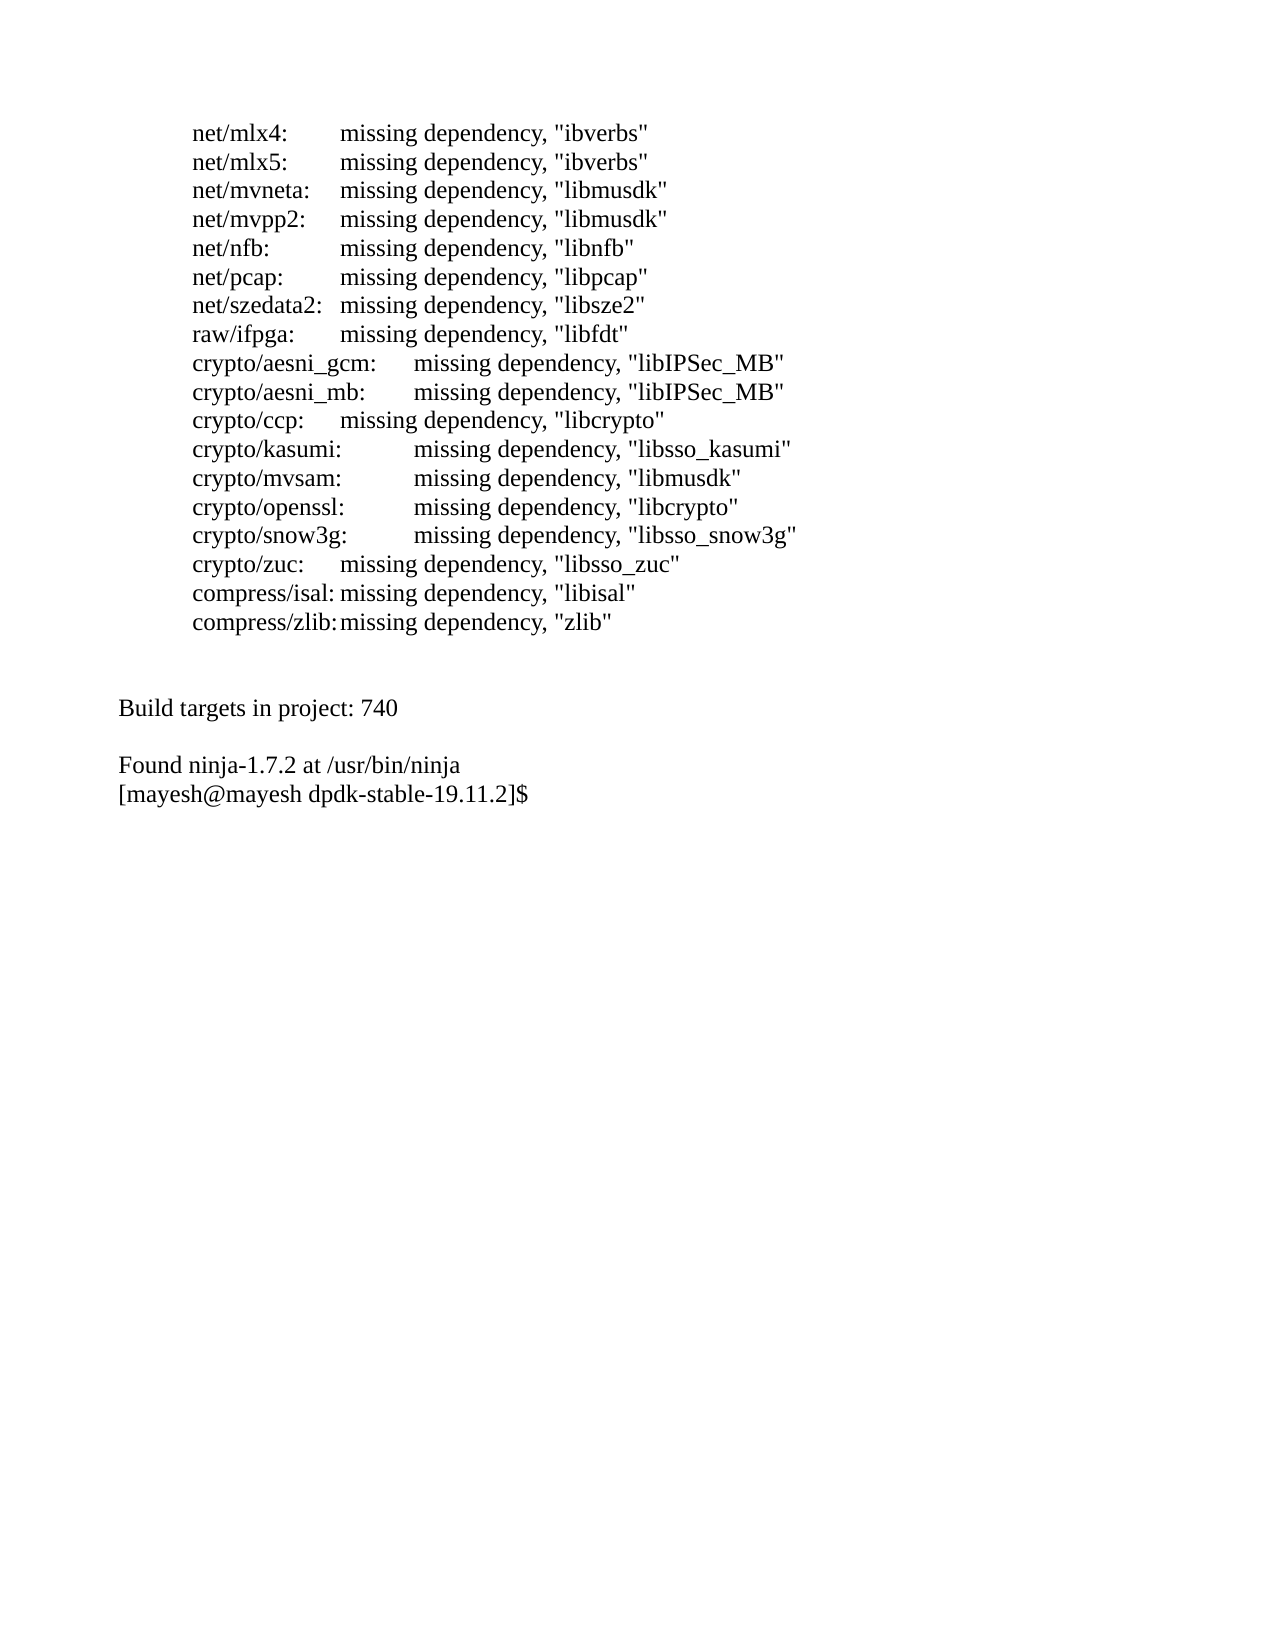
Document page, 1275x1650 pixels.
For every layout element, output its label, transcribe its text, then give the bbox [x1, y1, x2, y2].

text crypto/kasumi: missing dependency, "libsso_kasumi" [118, 434, 1157, 463]
text crypto/aesni_mb: missing dependency, "libIPSec_MB" [118, 377, 1157, 406]
text crypto/snow3g: missing dependency, "libsso_snow3g" [118, 521, 1157, 549]
text net/mvneta: missing dependency, "libmusdk" [118, 176, 1157, 204]
text compress/isal: missing dependency, "libisal" [118, 578, 1157, 607]
text crypto/ccp: missing dependency, "libcrypto" [118, 406, 1157, 434]
text net/mlx5: missing dependency, "ibverbs" [118, 147, 1157, 176]
text Found ninja-1.7.2 at /usr/bin/ninja [118, 751, 1157, 779]
text net/mlx4: missing dependency, "ibverbs" [118, 118, 1157, 147]
text net/szedata2: missing dependency, "libsze2" [118, 291, 1157, 319]
text net/mvpp2: missing dependency, "libmusdk" [118, 204, 1157, 233]
text raw/ifpga: missing dependency, "libfdt" [118, 319, 1157, 348]
text crypto/mvsam: missing dependency, "libmusdk" [118, 463, 1157, 492]
text net/nfb: missing dependency, "libnfb" [118, 233, 1157, 262]
text Build targets in project: 740 [118, 693, 1157, 722]
text crypto/openssl: missing dependency, "libcrypto" [118, 492, 1157, 521]
text net/pcap: missing dependency, "libpcap" [118, 262, 1157, 291]
text compress/zlib: missing dependency, "zlib" [118, 607, 1157, 636]
text crypto/zuc: missing dependency, "libsso_zuc" [118, 549, 1157, 578]
text [mayesh@mayesh dpdk-stable-19.11.2]$ [118, 779, 1157, 808]
text crypto/aesni_gcm: missing dependency, "libIPSec_MB" [118, 348, 1157, 377]
